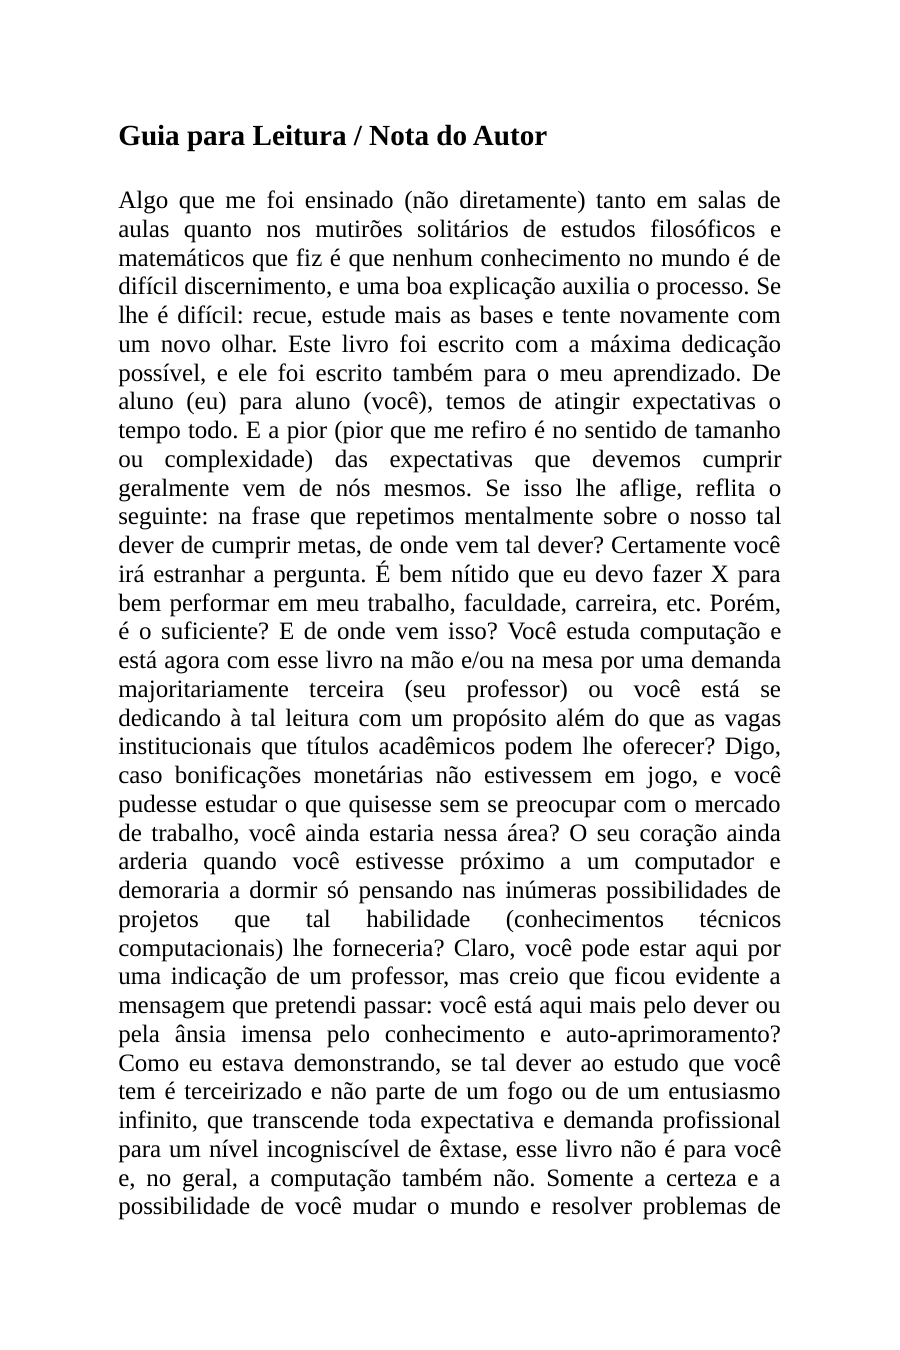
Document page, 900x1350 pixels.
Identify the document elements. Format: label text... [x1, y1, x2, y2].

text Algo que me foi ensinado (não diretamente) tanto em salas de aulas quanto nos mutirões solitários de estudos filosóficos e matemáticos que fiz é que nenhum conhecimento no mundo é de difícil discernimento, e uma boa explicação auxilia o processo. Se lhe é difícil: recue, estude mais as bases e tente novamente com um novo olhar. Este livro foi escrito com a máxima dedicação possível, e ele foi escrito também para o meu aprendizado. De aluno (eu) para aluno (você), temos de atingir expectativas o tempo todo. E a pior (pior que me refiro é no sentido de tamanho ou complexidade) das expectativas que devemos cumprir geralmente vem de nós mesmos. Se isso lhe aflige, reflita o seguinte: na frase que repetimos mentalmente sobre o nosso tal dever de cumprir metas, de onde vem tal dever? Certamente você irá estranhar a pergunta. É bem nítido que eu devo fazer X para bem performar em meu trabalho, faculdade, carreira, etc. Porém, é o suficiente? E de onde vem isso? Você estuda computação e está agora com esse livro na mão e/ou na mesa por uma demanda majoritariamente terceira (seu professor) ou você está se dedicando à tal leitura com um propósito além do que as vagas institucionais que títulos acadêmicos podem lhe oferecer? Digo, caso bonificações monetárias não estivessem em jogo, e você pudesse estudar o que quisesse sem se preocupar com o mercado de trabalho, você ainda estaria nessa área? O seu coração ainda arderia quando você estivesse próximo a um computador e demoraria a dormir só pensando nas inúmeras possibilidades de projetos que tal habilidade (conhecimentos técnicos computacionais) lhe forneceria? Claro, você pode estar aqui por uma indicação de um professor, mas creio que ficou evidente a mensagem que pretendi passar: você está aqui mais pelo dever ou pela ânsia imensa pelo conhecimento e auto-aprimoramento? Como eu estava demonstrando, se tal dever ao estudo que você tem é terceirizado e não parte de um fogo ou de um entusiasmo infinito, que transcende toda expectativa e demanda profissional para um nível incogniscível de êxtase, esse livro não é para você e, no geral, a computação também não. Somente a certeza e a possibilidade de você mudar o mundo e resolver problemas de [118, 185, 782, 1220]
text Guia para Leitura / Nota do Autor [118, 118, 782, 152]
